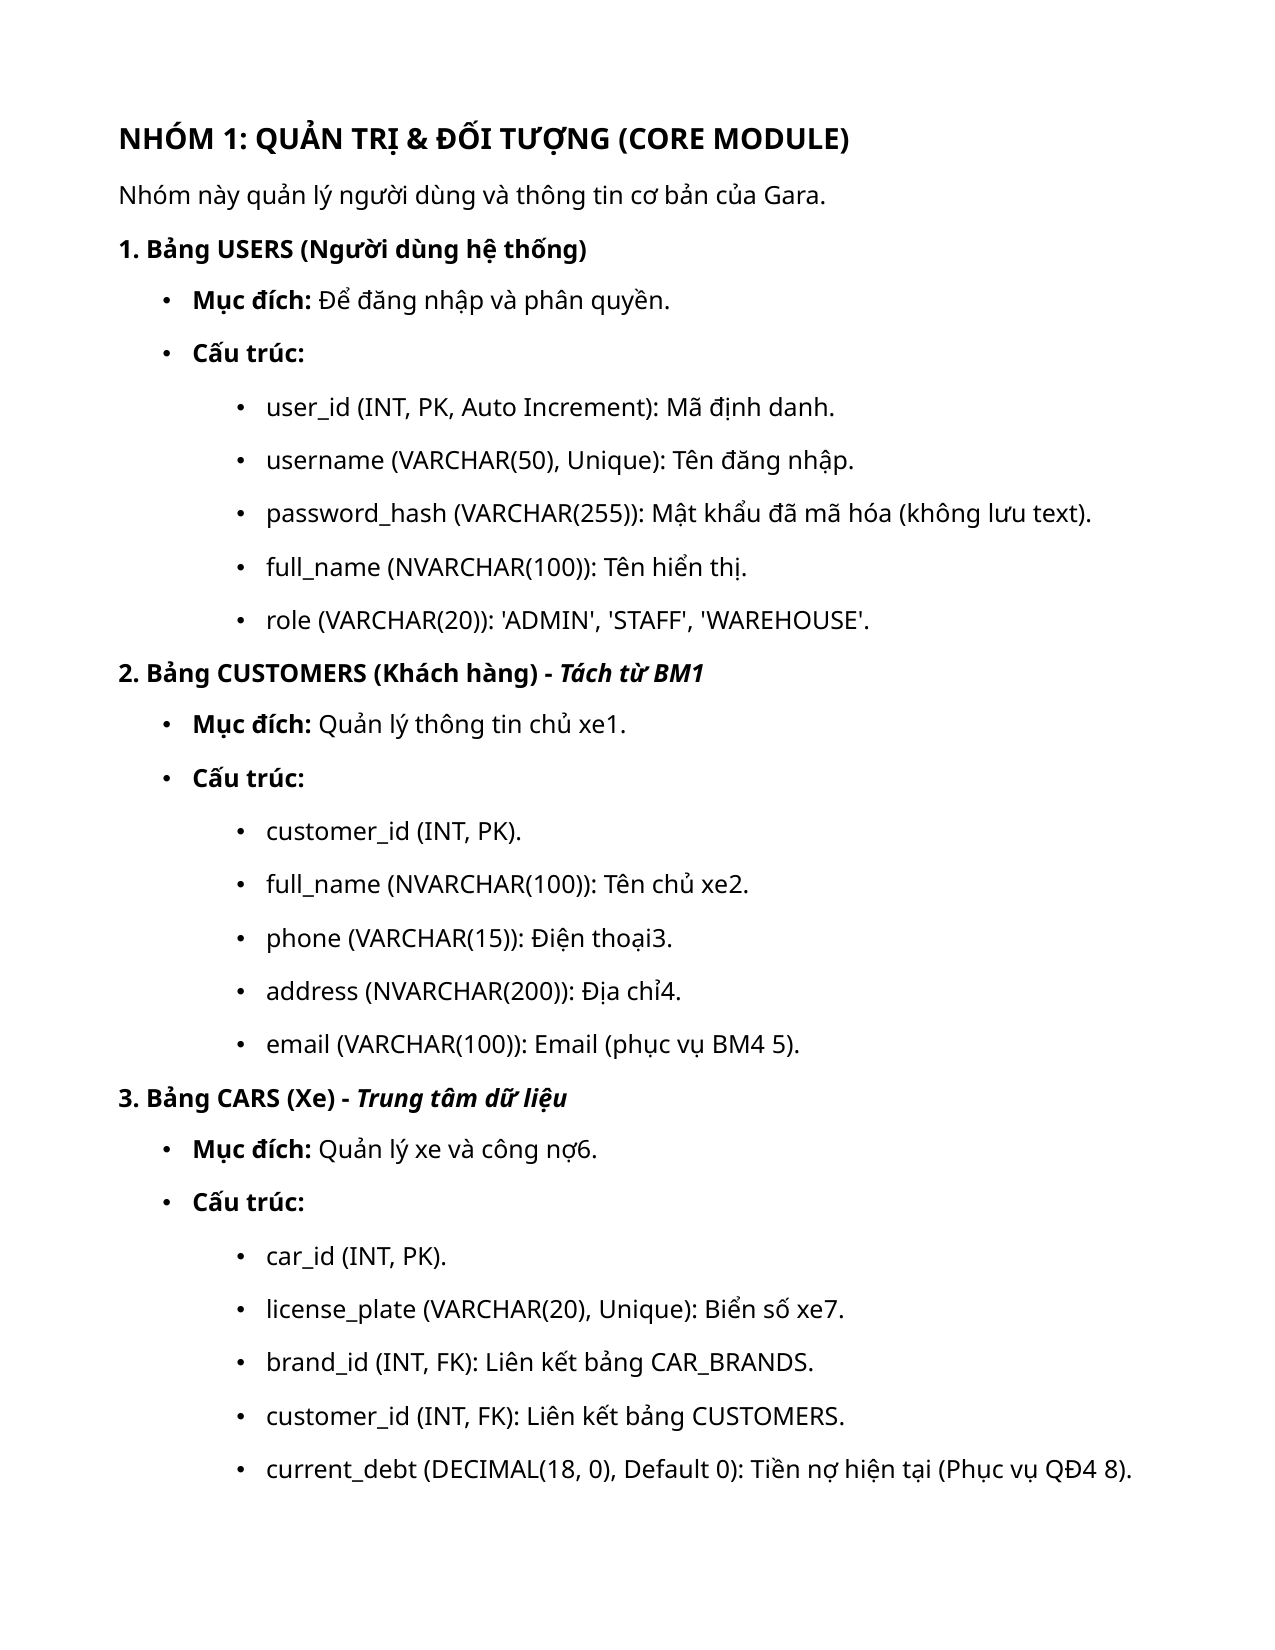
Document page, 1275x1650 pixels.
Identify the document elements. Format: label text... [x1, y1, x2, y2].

text Nhóm này quản lý người dùng và thông tin cơ bản của Gara. [118, 178, 1157, 212]
subtitle 2. Bảng CUSTOMERS (Khách hàng) - Tách từ BM1 [118, 656, 1157, 690]
list username (VARCHAR(50), Unique): Tên đăng nhập. [236, 442, 1157, 477]
list phone (VARCHAR(15)): Điện thoại3. [236, 920, 1157, 954]
list Cấu trúc: [162, 336, 1157, 370]
list email (VARCHAR(100)): Email (phục vụ BM4 5). [236, 1027, 1157, 1061]
list car_id (INT, PK). [236, 1238, 1157, 1272]
list full_name (NVARCHAR(100)): Tên hiển thị. [236, 549, 1157, 583]
list password_hash (VARCHAR(255)): Mật khẩu đã mã hóa (không lưu text). [236, 496, 1157, 530]
list license_plate (VARCHAR(20), Unique): Biển số xe7. [236, 1292, 1157, 1326]
list Cấu trúc: [162, 760, 1157, 794]
list role (VARCHAR(20)): 'ADMIN', 'STAFF', 'WAREHOUSE'. [236, 602, 1157, 637]
list customer_id (INT, PK). [236, 814, 1157, 848]
list address (NVARCHAR(200)): Địa chỉ4. [236, 974, 1157, 1008]
list Cấu trúc: [162, 1185, 1157, 1219]
subtitle NHÓM 1: QUẢN TRỊ & ĐỐI TƯỢNG (CORE MODULE) [118, 118, 1157, 158]
subtitle 1. Bảng USERS (Người dùng hệ thống) [118, 231, 1157, 265]
list full_name (NVARCHAR(100)): Tên chủ xe2. [236, 867, 1157, 901]
list customer_id (INT, FK): Liên kết bảng CUSTOMERS. [236, 1398, 1157, 1432]
list current_debt (DECIMAL(18, 0), Default 0): Tiền nợ hiện tại (Phục vụ QĐ4 8). [236, 1452, 1157, 1486]
subtitle 3. Bảng CARS (Xe) - Trung tâm dữ liệu [118, 1080, 1157, 1114]
list user_id (INT, PK, Auto Increment): Mã định danh. [236, 389, 1157, 423]
list Mục đích: Quản lý xe và công nợ6. [162, 1132, 1157, 1166]
list Mục đích: Quản lý thông tin chủ xe1. [162, 707, 1157, 741]
list Mục đích: Để đăng nhập và phân quyền. [162, 282, 1157, 317]
list brand_id (INT, FK): Liên kết bảng CAR_BRANDS. [236, 1345, 1157, 1379]
